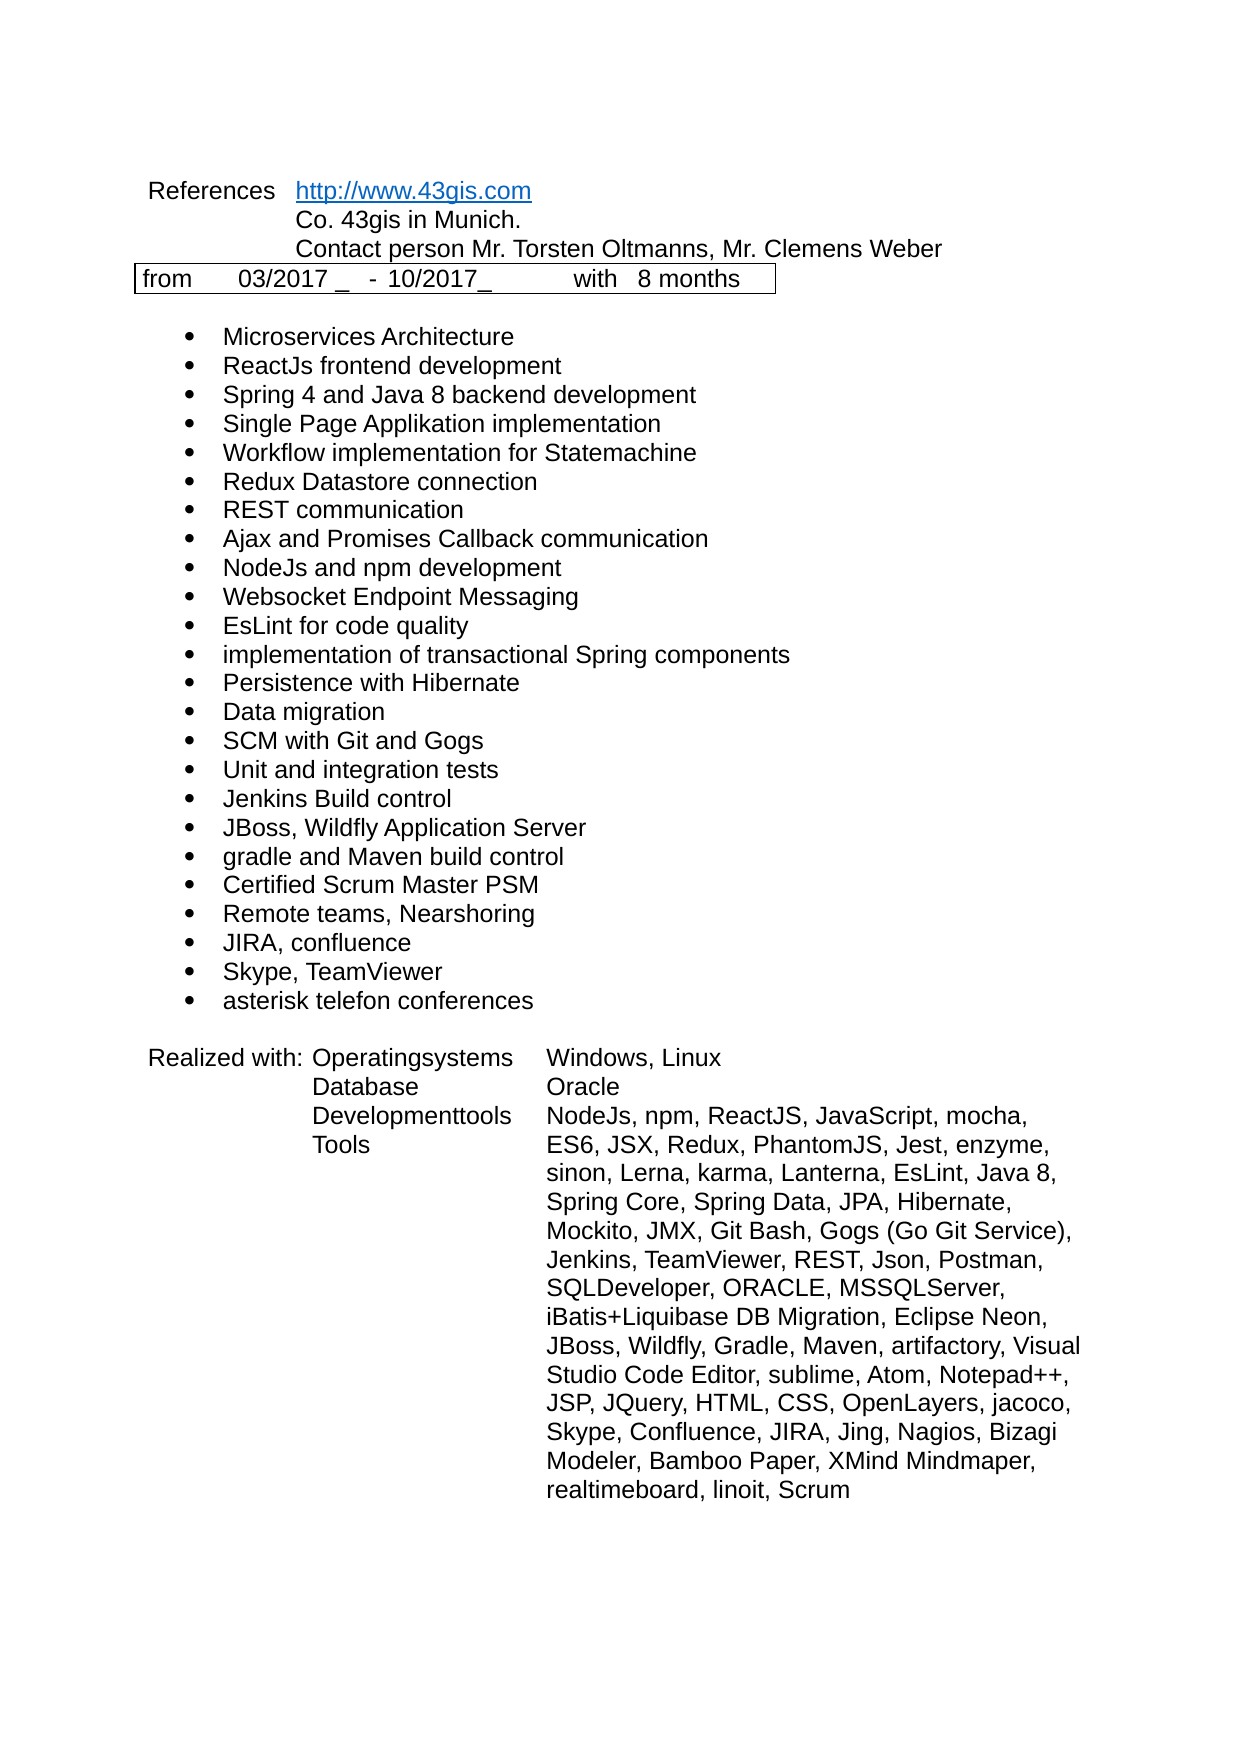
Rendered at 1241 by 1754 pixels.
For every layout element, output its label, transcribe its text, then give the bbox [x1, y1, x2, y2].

text References http://www.43gis.com [148, 176, 1104, 205]
list JIRA, confluence [185, 928, 1104, 957]
list Workflow implementation for Statemachine [185, 438, 1104, 466]
table_header Realized with: [145, 1044, 309, 1072]
table_header 10/2017_ [380, 264, 566, 292]
table_cell [145, 1072, 309, 1101]
list Microservices Architecture [185, 322, 1104, 351]
table_cell Oracle [543, 1072, 1089, 1101]
list Skype, TeamViewer [185, 957, 1104, 986]
list Spring 4 and Java 8 backend development [185, 380, 1104, 409]
list Redux Datastore connection [185, 466, 1104, 495]
list SCM with Git and Gogs [185, 726, 1104, 755]
list Jenkins Build control [185, 784, 1104, 813]
list EsLint for code quality [185, 611, 1104, 639]
list Data migration [185, 697, 1104, 726]
table_header Windows, Linux [543, 1044, 1089, 1072]
list NodeJs and npm development [185, 553, 1104, 582]
text Co. 43gis in Munich. [221, 205, 1104, 234]
list asterisk telefon conferences [185, 986, 1104, 1015]
list Single Page Applikation implementation [185, 409, 1104, 438]
table_header 8 months [630, 264, 775, 292]
list Certified Scrum Master PSM [185, 870, 1104, 899]
table_header with [566, 264, 630, 292]
list ReactJs frontend development [185, 351, 1104, 380]
list implementation of transactional Spring components [185, 639, 1104, 668]
list Persistence with Hibernate [185, 668, 1104, 697]
table_header 03/2017 _ [231, 264, 361, 292]
table_header - [361, 264, 380, 292]
list gradle and Maven build control [185, 842, 1104, 870]
list Unit and integration tests [185, 755, 1104, 784]
list JBoss, Wildfly Application Server [185, 813, 1104, 842]
table_header from [136, 264, 231, 292]
list Websocket Endpoint Messaging [185, 582, 1104, 611]
table_header Operatingsystems [309, 1044, 543, 1072]
table_cell Database [309, 1072, 543, 1101]
list REST communication [185, 495, 1104, 524]
table_cell [145, 1101, 309, 1503]
list Remote teams, Nearshoring [185, 899, 1104, 928]
list Ajax and Promises Callback communication [185, 524, 1104, 553]
table_cell NodeJs, npm, ReactJS, JavaScript, mocha, ES6, JSX, Redux, PhantomJS, Jest, enzyme, sinon, Lerna, karma, Lanterna, EsLint, Java 8, Spring Core, Spring Data, JPA, Hibernate, Mockito, JMX, Git Bash, Gogs (Go Git Service), Jenkins, TeamViewer, REST, Json, Postman, SQLDeveloper, ORACLE, MSSQLServer, iBatis+Liquibase DB Migration, Eclipse Neon, JBoss, Wildfly, Gradle, Maven, artifactory, Visual Studio Code Editor, sublime, Atom, Notepad++, JSP, JQuery, HTML, CSS, OpenLayers, jacoco, Skype, Confluence, JIRA, Jing, Nagios, Bizagi Modeler, Bamboo Paper, XMind Mindmaper, realtimeboard, linoit, Scrum [543, 1101, 1089, 1503]
table_cell Developmenttools Tools [309, 1101, 543, 1503]
text Contact person Mr. Torsten Oltmanns, Mr. Clemens Weber [221, 234, 1104, 263]
